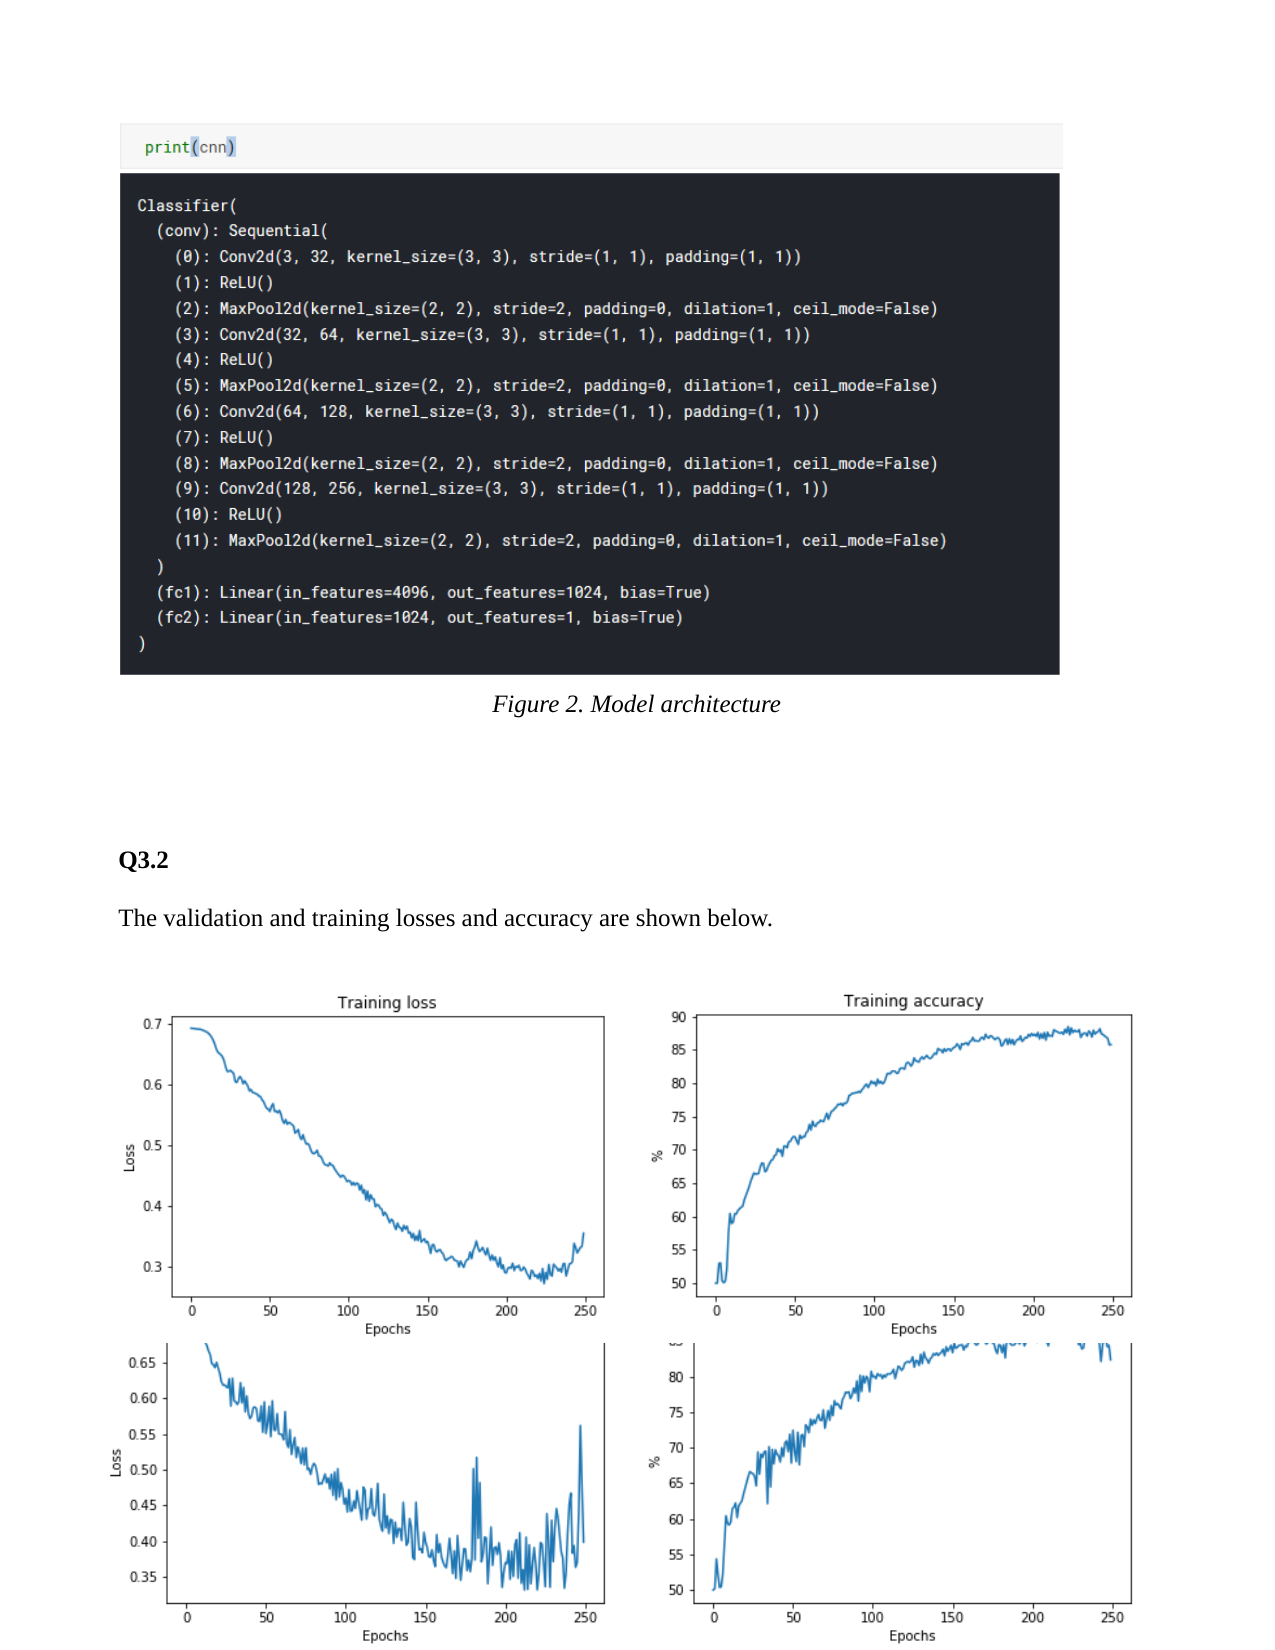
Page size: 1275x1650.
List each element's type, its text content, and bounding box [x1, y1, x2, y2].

picture [96, 969, 1187, 1650]
picture [118, 118, 1064, 677]
text Figure 2. Model architecture [118, 689, 1157, 718]
text Q3.2 [118, 845, 1157, 874]
text The validation and training losses and accuracy are shown below. [118, 903, 1157, 932]
